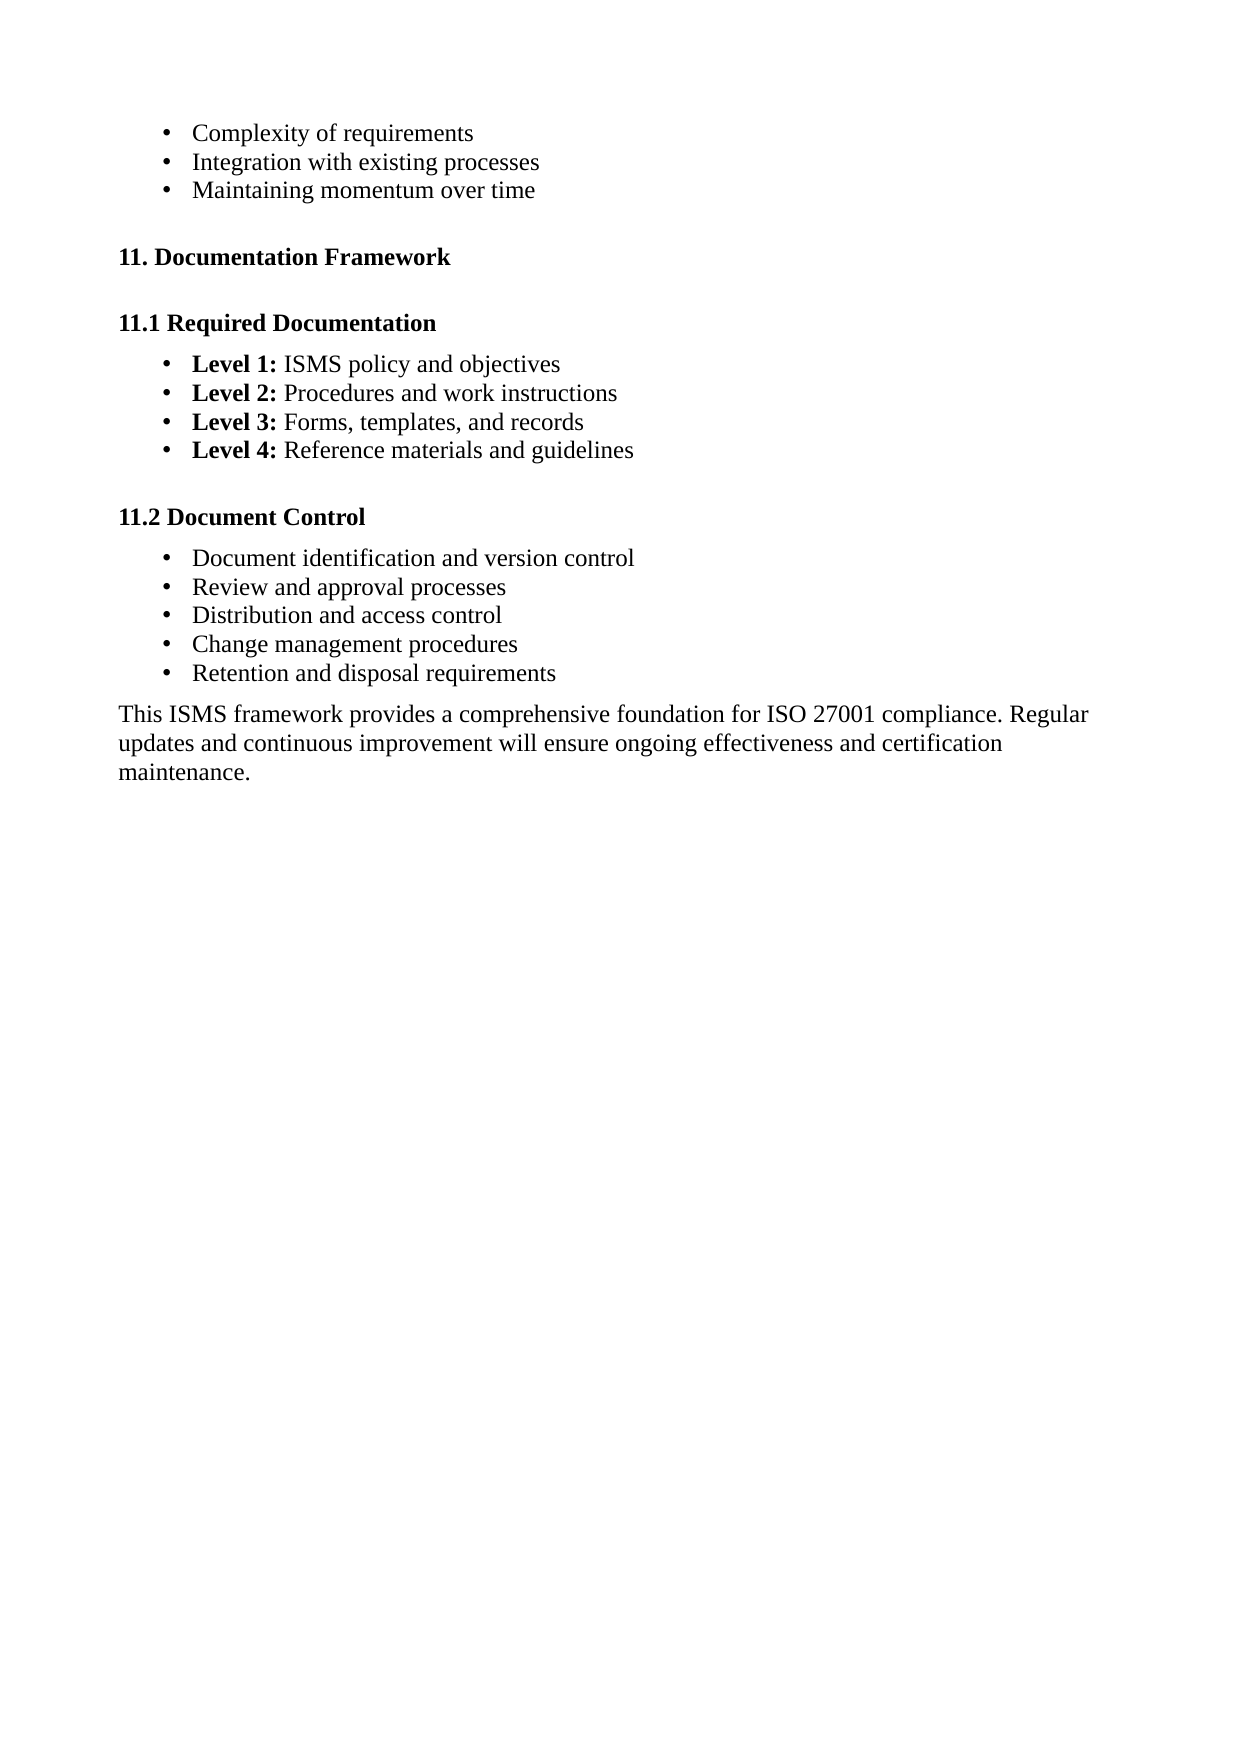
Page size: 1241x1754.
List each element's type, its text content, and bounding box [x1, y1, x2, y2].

list Complexity of requirements [162, 118, 1122, 147]
list Maintaining momentum over time [162, 176, 1122, 204]
list Level 2: Procedures and work instructions [162, 378, 1122, 407]
list Change management procedures [162, 629, 1122, 658]
subtitle 11.1 Required Documentation [118, 308, 1122, 337]
list Level 3: Forms, templates, and records [162, 407, 1122, 436]
list Retention and disposal requirements [162, 658, 1122, 687]
list Integration with existing processes [162, 147, 1122, 176]
subtitle 11. Documentation Framework [118, 242, 1122, 271]
subtitle 11.2 Document Control [118, 502, 1122, 531]
list Review and approval processes [162, 572, 1122, 601]
list Level 4: Reference materials and guidelines [162, 436, 1122, 464]
list Distribution and access control [162, 601, 1122, 629]
list Level 1: ISMS policy and objectives [162, 349, 1122, 378]
list Document identification and version control [162, 543, 1122, 572]
text This ISMS framework provides a comprehensive foundation for ISO 27001 compliance. Regular updates and continuous improvement will ensure ongoing effectiveness and certification maintenance. [118, 699, 1122, 786]
